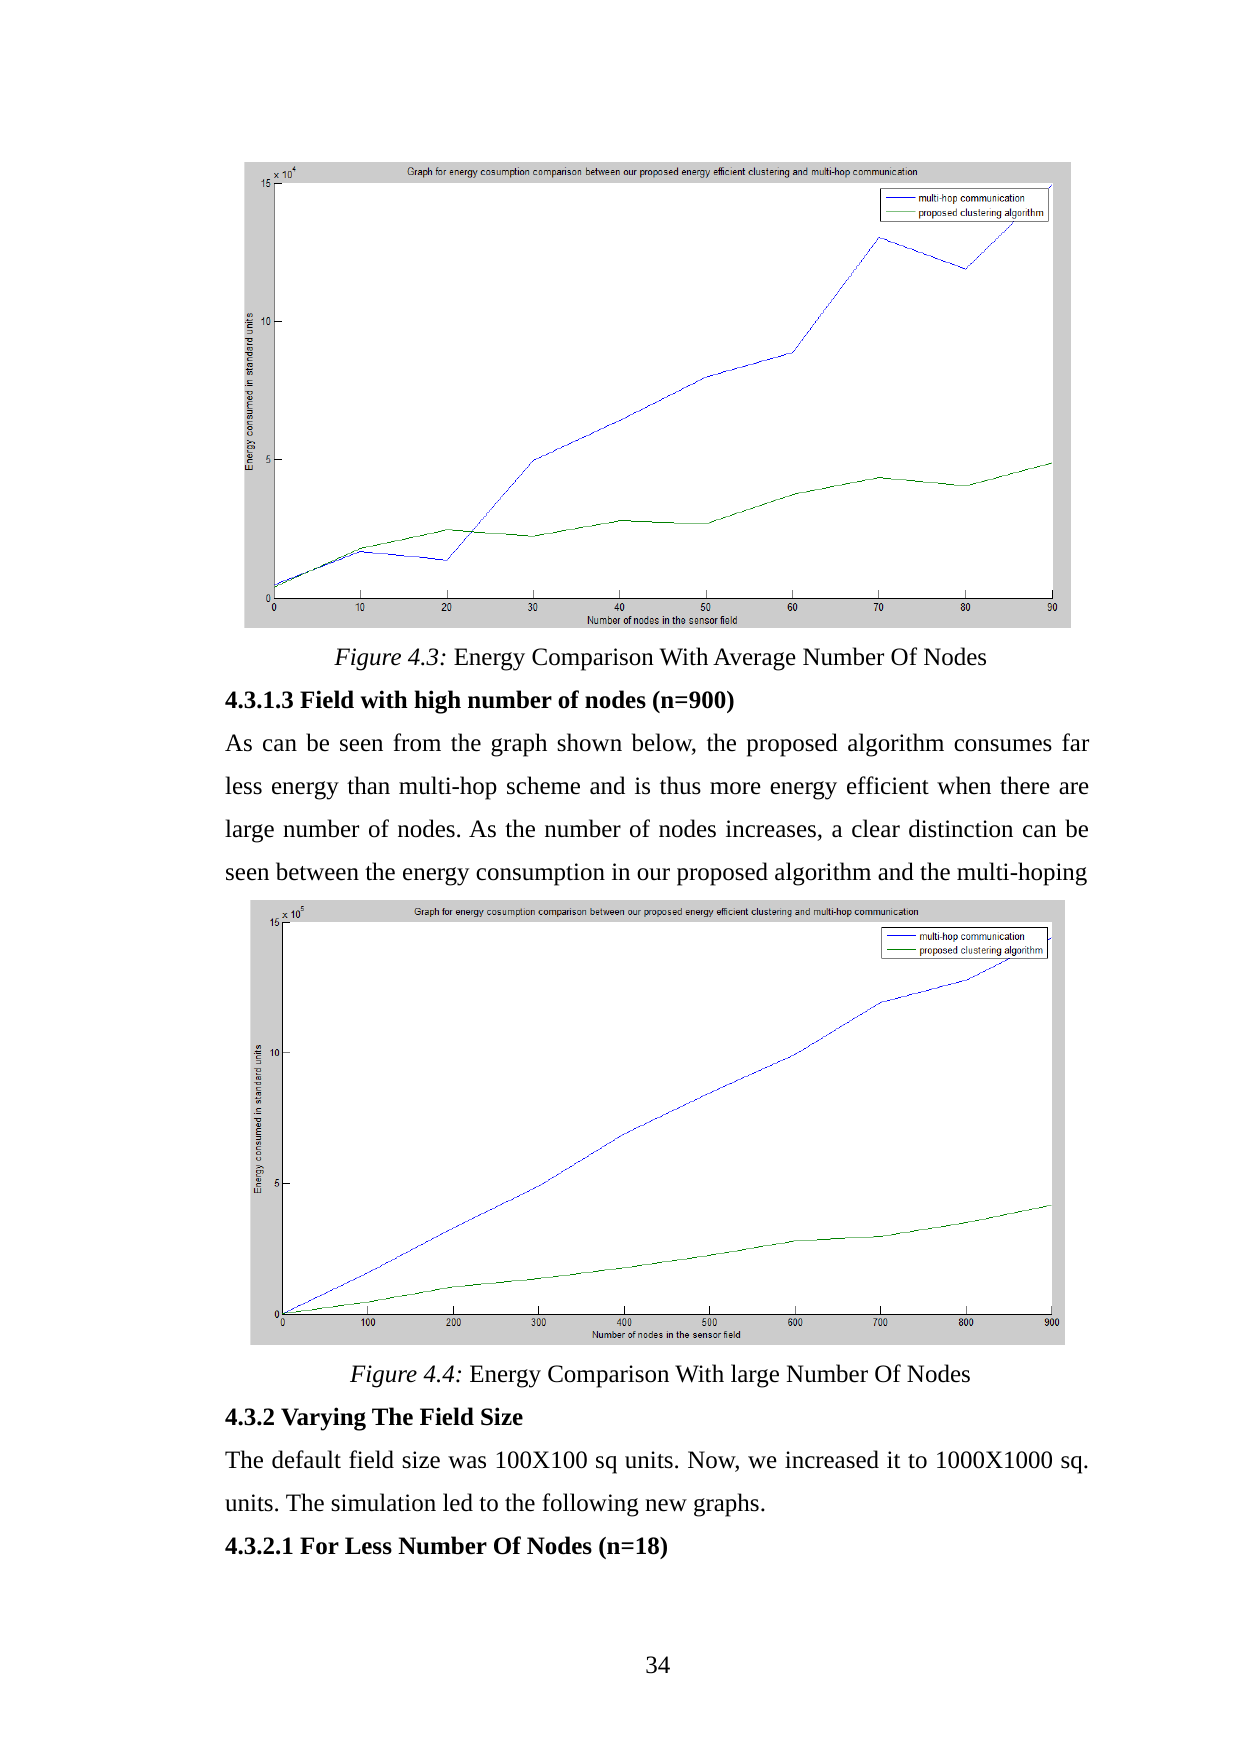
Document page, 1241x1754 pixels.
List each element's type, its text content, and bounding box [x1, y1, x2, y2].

text 4.3.1.3 Field with high number of nodes (n=900) [225, 685, 1090, 714]
text 4.3.2.1 For Less Number Of Nodes (n=18) [225, 1531, 1090, 1560]
text As can be seen from the graph shown below, the proposed algorithm consumes far less energy than multi-hop scheme and is thus more energy efficient when there are large number of nodes. As the number of nodes increases, a clear distinction can be seen between the energy consumption in our proposed algorithm and the multi-hoping [225, 728, 1090, 886]
text The default field size was 100X100 sq units. Now, we increased it to 1000X1000 sq. units. The simulation led to the following new graphs. [225, 1445, 1090, 1517]
text Figure 4.3: Energy Comparison With Average Number Of Nodes [225, 162, 1090, 671]
picture [244, 162, 1071, 628]
text 4.3.2 Varying The Field Size [225, 1402, 1090, 1431]
picture [250, 900, 1065, 1345]
text Figure 4.4: Energy Comparison With large Number Of Nodes [225, 901, 1090, 1388]
